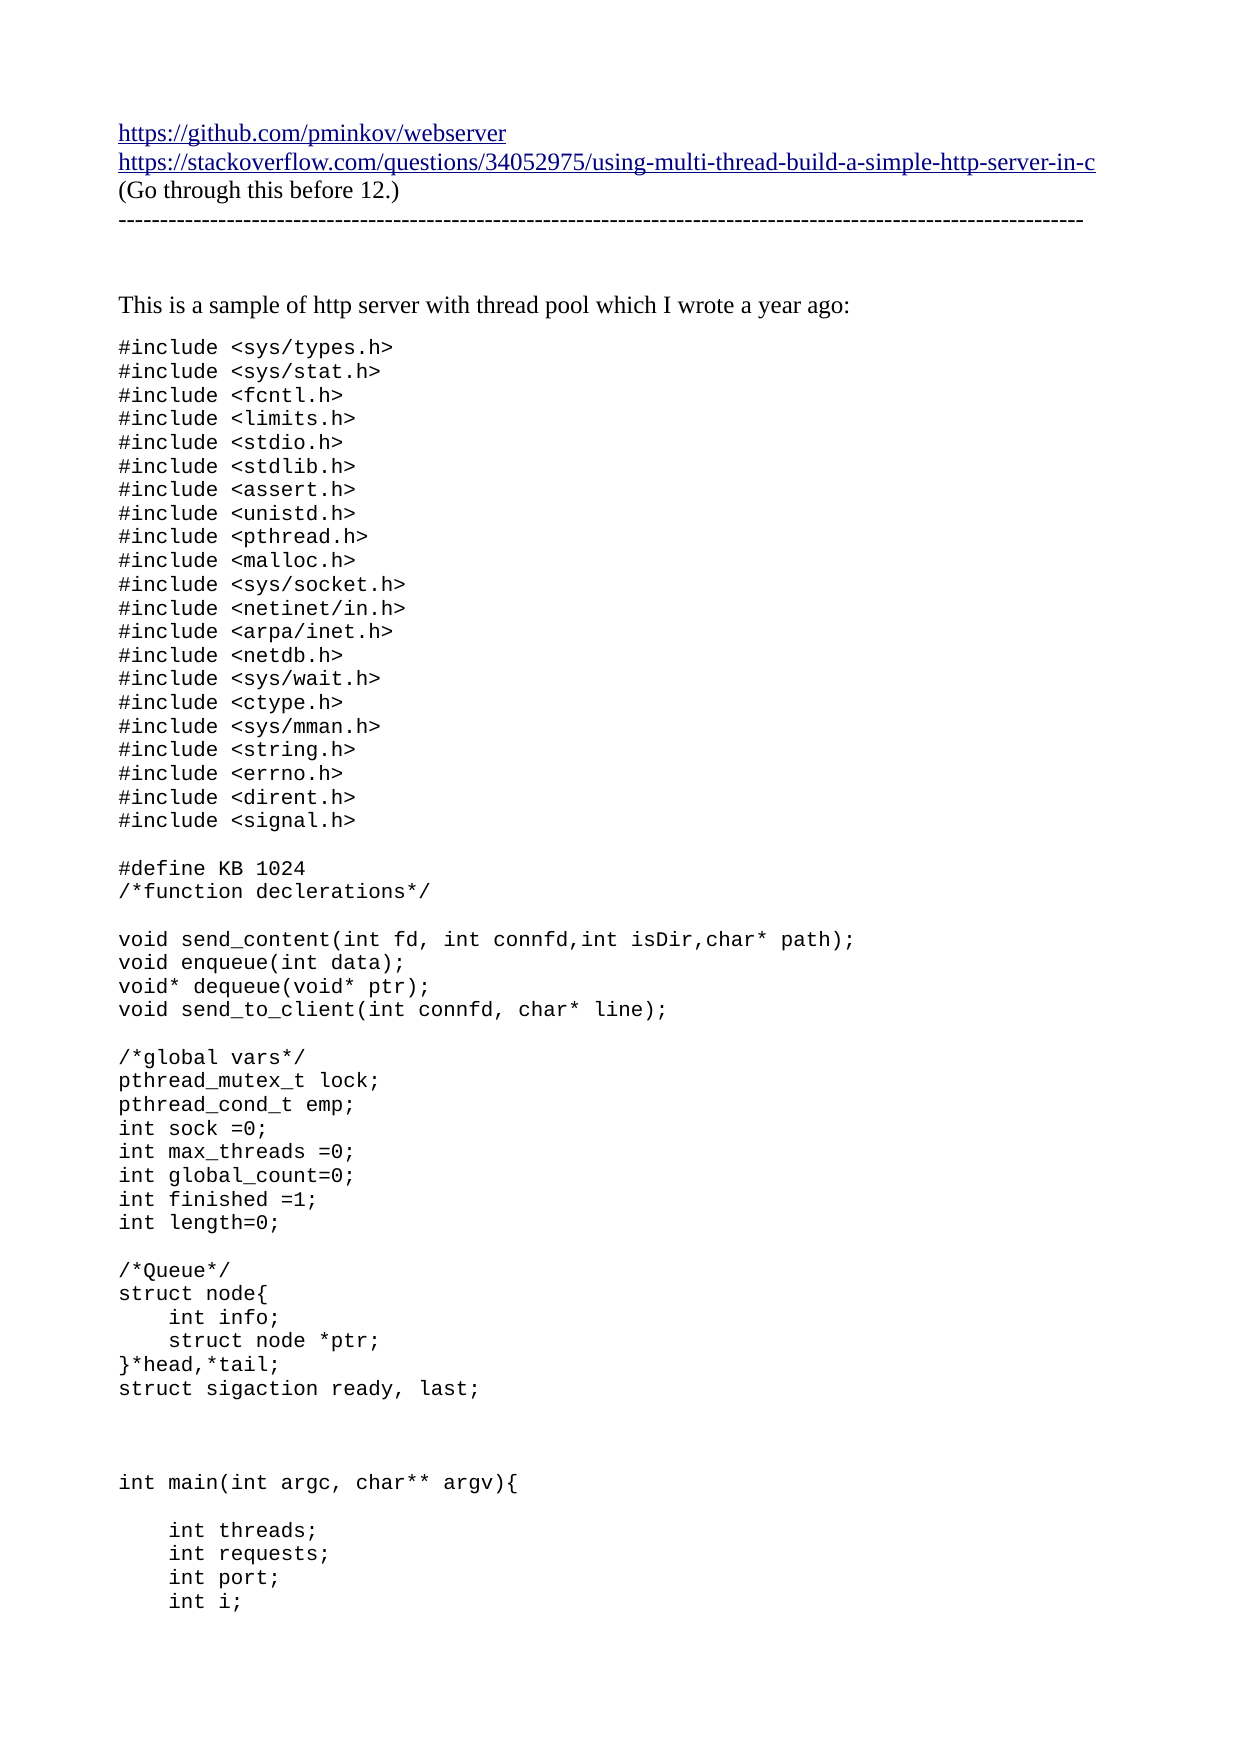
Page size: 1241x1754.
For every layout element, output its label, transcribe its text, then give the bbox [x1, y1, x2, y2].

text int global_count=0; [118, 1165, 1122, 1189]
text struct sigaction ready, last; [118, 1378, 1122, 1401]
text #include <signal.h> [118, 810, 1122, 834]
text #include <limits.h> [118, 408, 1122, 432]
text int finished =1; [118, 1189, 1122, 1212]
text #include <sys/types.h> [118, 337, 1122, 361]
text #include <string.h> [118, 739, 1122, 763]
text struct node{ [118, 1283, 1122, 1307]
text #include <fcntl.h> [118, 385, 1122, 408]
text int length=0; [118, 1212, 1122, 1236]
text void enqueue(int data); [118, 952, 1122, 976]
text #include <malloc.h> [118, 550, 1122, 574]
list https://stackoverflow.com/questions/34052975/using-multi-thread-build-a-simple-http-server-in-c (Go through this before 12.) [118, 147, 1122, 204]
text int main(int argc, char** argv){ [118, 1472, 1122, 1496]
text #include <dirent.h> [118, 787, 1122, 810]
list -------------------------------------------------------------------------------------------------------------------- [118, 204, 1122, 233]
text #include <netdb.h> [118, 645, 1122, 668]
text }*head,*tail; [118, 1354, 1122, 1378]
text pthread_cond_t emp; [118, 1094, 1122, 1118]
text #include <pthread.h> [118, 527, 1122, 550]
text #include <netinet/in.h> [118, 597, 1122, 621]
text pthread_mutex_t lock; [118, 1070, 1122, 1094]
text #include <ctype.h> [118, 692, 1122, 716]
text #include <stdio.h> [118, 432, 1122, 456]
text #include <sys/mman.h> [118, 716, 1122, 739]
text This is a sample of http server with thread pool which I wrote a year ago: [118, 290, 1122, 318]
text #include <arpa/inet.h> [118, 621, 1122, 645]
text struct node *ptr; [118, 1331, 1122, 1354]
text #define KB 1024 [118, 858, 1122, 881]
text int requests; [118, 1543, 1122, 1567]
text int port; [118, 1567, 1122, 1591]
text int info; [118, 1307, 1122, 1331]
text int max_threads =0; [118, 1141, 1122, 1165]
text #include <sys/wait.h> [118, 668, 1122, 692]
text #include <stdlib.h> [118, 456, 1122, 479]
text #include <unistd.h> [118, 503, 1122, 527]
list https://github.com/pminkov/webserver [118, 118, 1122, 147]
text /*Queue*/ [118, 1259, 1122, 1283]
text void send_to_client(int connfd, char* line); [118, 999, 1122, 1023]
text #include <sys/socket.h> [118, 574, 1122, 597]
text int threads; [118, 1520, 1122, 1543]
text void* dequeue(void* ptr); [118, 976, 1122, 999]
text int sock =0; [118, 1118, 1122, 1141]
text #include <errno.h> [118, 763, 1122, 787]
text /*function declerations*/ [118, 881, 1122, 905]
text int i; [118, 1591, 1122, 1614]
text /*global vars*/ [118, 1047, 1122, 1070]
text #include <assert.h> [118, 479, 1122, 503]
text #include <sys/stat.h> [118, 361, 1122, 385]
text void send_content(int fd, int connfd,int isDir,char* path); [118, 928, 1122, 952]
